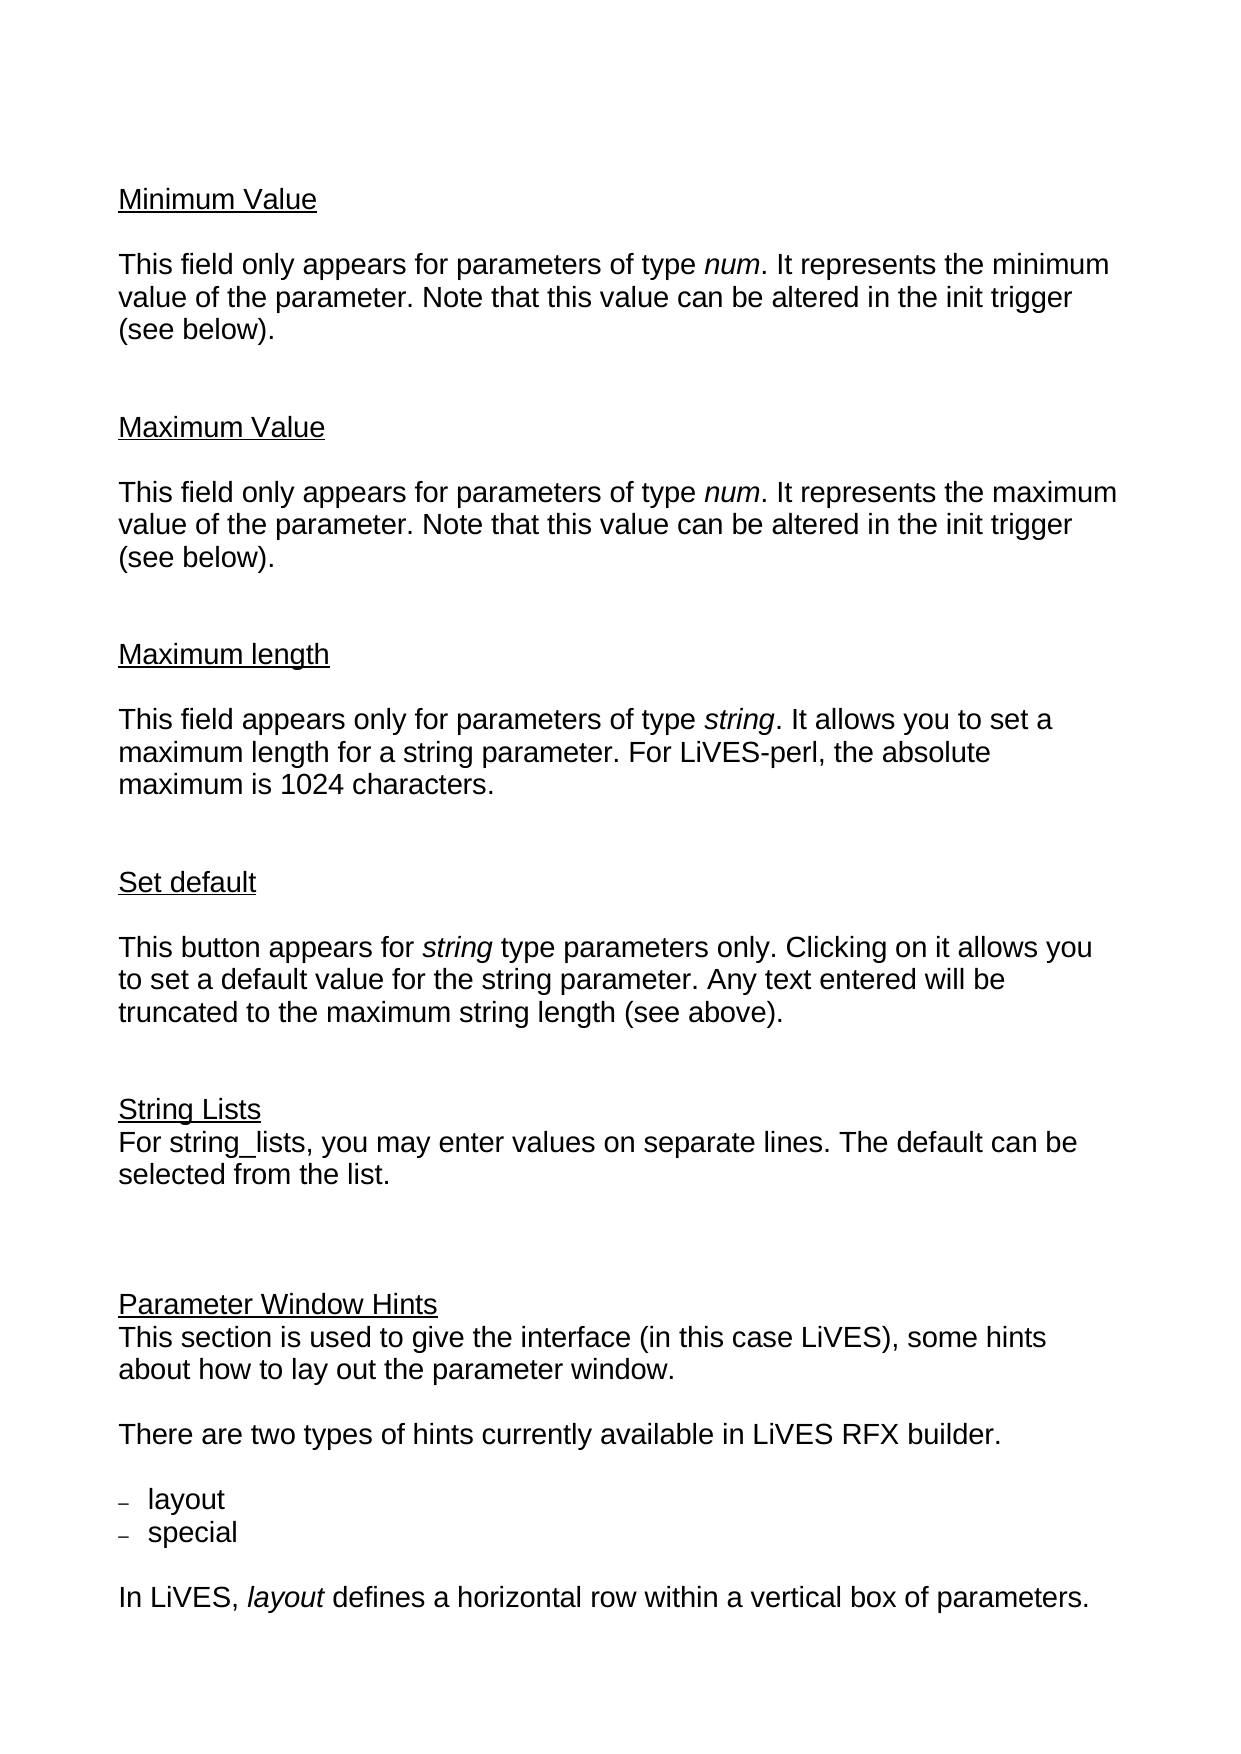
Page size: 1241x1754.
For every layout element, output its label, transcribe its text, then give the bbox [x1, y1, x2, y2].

text Parameter Window Hints [118, 1288, 1122, 1321]
text String Lists [118, 1093, 1122, 1126]
text In LiVES, layout defines a horizontal row within a vertical box of parameters. [118, 1581, 1122, 1613]
text Set default [118, 866, 1122, 898]
text This field only appears for parameters of type num. It represents the maximum value of the parameter. Note that this value can be altered in the init trigger (see below). [118, 476, 1122, 573]
text For string_lists, you may enter values on separate lines. The default can be selected from the list. [118, 1126, 1122, 1191]
text Maximum Value [118, 411, 1122, 443]
text Maximum length [118, 638, 1122, 671]
text This field only appears for parameters of type num. It represents the minimum value of the parameter. Note that this value can be altered in the init trigger (see below). [118, 248, 1122, 346]
text There are two types of hints currently available in LiVES RFX builder. [118, 1418, 1122, 1451]
list layout [118, 1483, 1122, 1516]
text Minimum Value [118, 183, 1122, 216]
text This section is used to give the interface (in this case LiVES), some hints about how to lay out the parameter window. [118, 1321, 1122, 1386]
list special [118, 1516, 1122, 1548]
text This button appears for string type parameters only. Clicking on it allows you to set a default value for the string parameter. Any text entered will be truncated to the maximum string length (see above). [118, 931, 1122, 1028]
text This field appears only for parameters of type string. It allows you to set a maximum length for a string parameter. For LiVES-perl, the absolute maximum is 1024 characters. [118, 703, 1122, 801]
